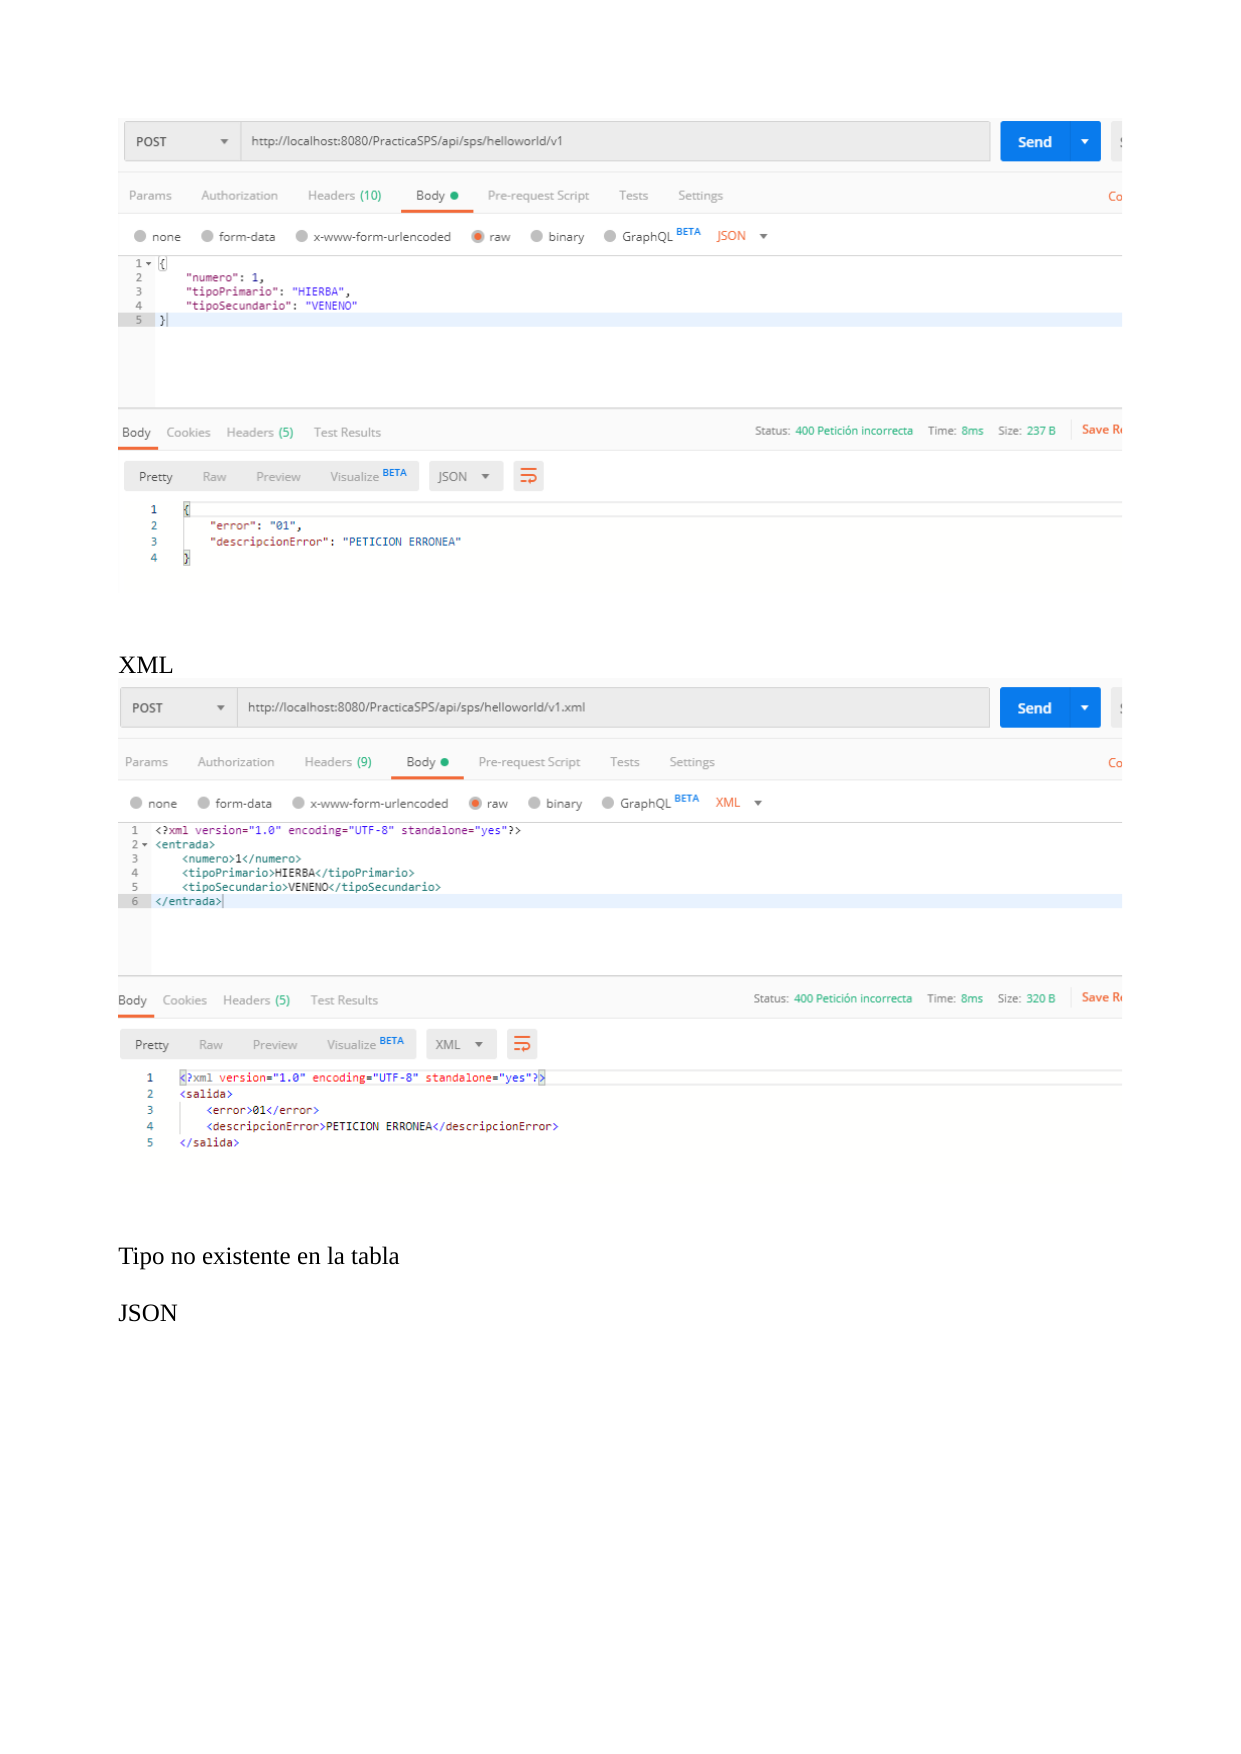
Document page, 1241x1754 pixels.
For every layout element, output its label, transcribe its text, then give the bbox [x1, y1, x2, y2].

text XML [118, 650, 1122, 678]
text JSON [118, 1298, 1122, 1327]
text Tipo no existente en la tabla [118, 1241, 1122, 1269]
